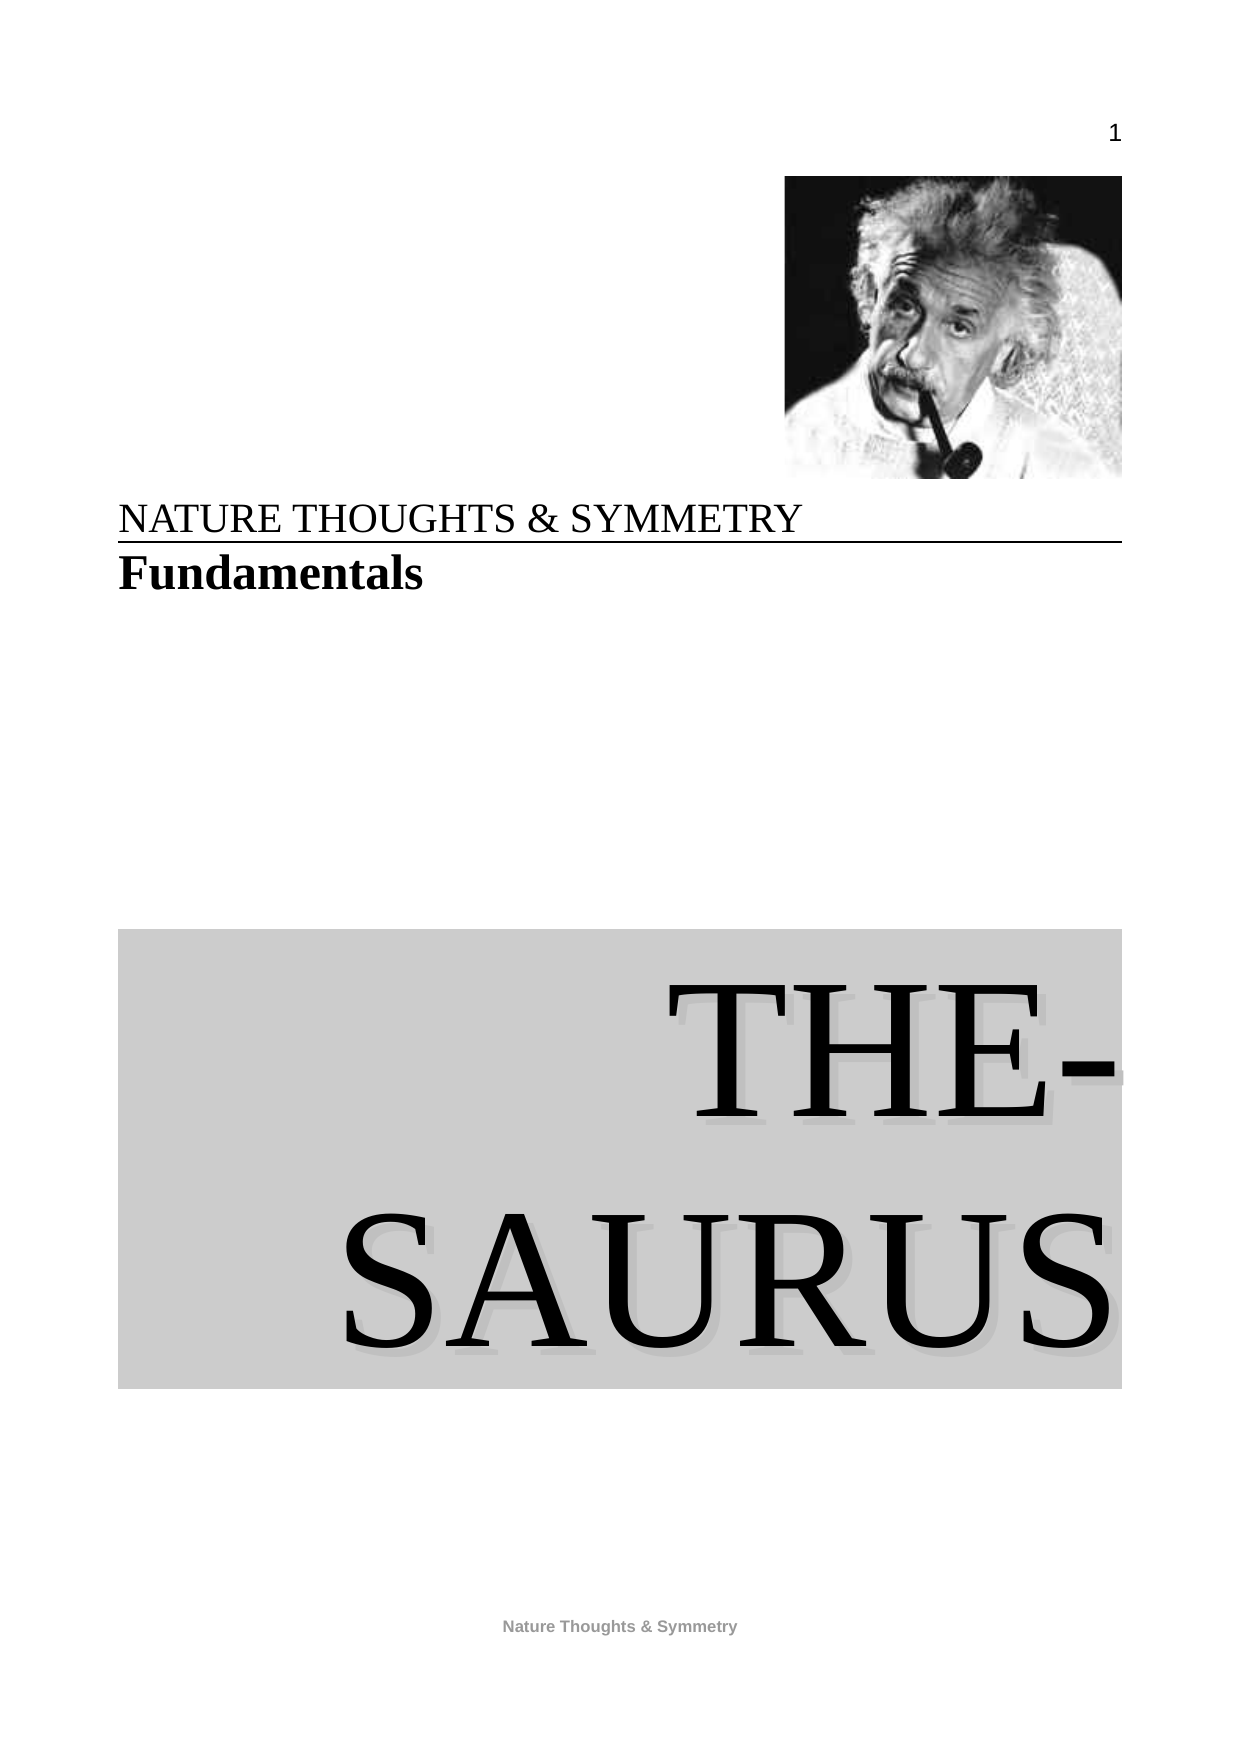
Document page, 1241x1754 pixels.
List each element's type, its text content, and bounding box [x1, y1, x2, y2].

text THE- SAURUS [118, 929, 1122, 1389]
text Fundamentals [118, 543, 1122, 601]
text Nature Thoughts & Symmetry [118, 493, 1122, 541]
picture [784, 176, 1122, 479]
